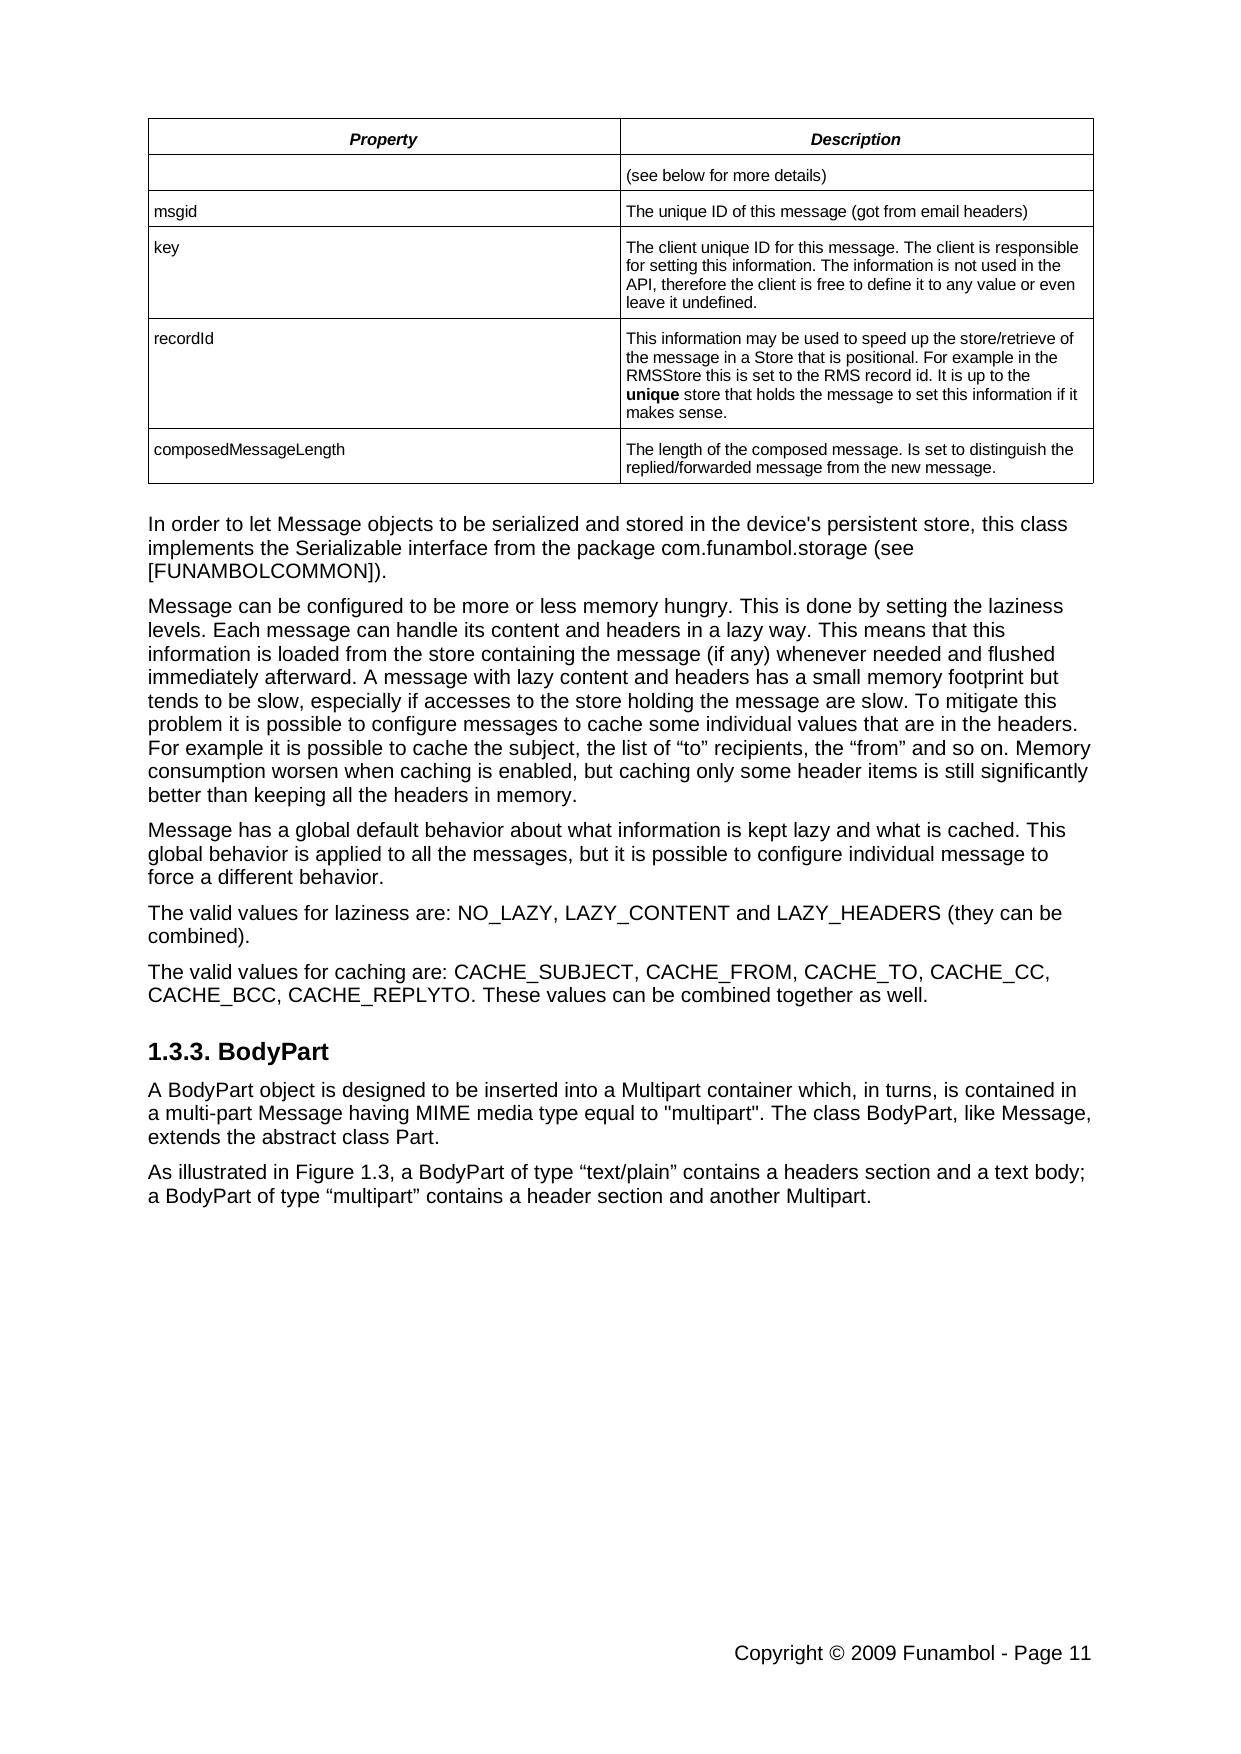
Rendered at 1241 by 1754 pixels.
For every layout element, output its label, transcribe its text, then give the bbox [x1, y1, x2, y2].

table_cell This information may be used to speed up the store/retrieve of the message in a Store that is positional. For example in the RMSStore this is set to the RMS record id. It is up to the unique store that holds the message to set this information if it makes sense. [621, 319, 1093, 428]
table_cell recordId [149, 319, 620, 428]
table_cell The client unique ID for this message. The client is responsible for setting this information. The information is not used in the API, therefore the client is free to define it to any value or even leave it undefined. [621, 227, 1093, 318]
text As illustrated in Figure 1.3, a BodyPart of type “text/plain” contains a headers section and a text body; a BodyPart of type “multipart” contains a header section and another Multipart. [148, 1161, 1093, 1208]
subtitle BodyPart [148, 1038, 1093, 1066]
text Message can be configured to be more or less memory hungry. This is done by setting the laziness levels. Each message can handle its content and headers in a lazy way. This means that this information is loaded from the store containing the message (if any) whenever needed and flushed immediately afterward. A message with lazy content and headers has a small memory footprint but tends to be slow, especially if accesses to the store holding the message are slow. To mitigate this problem it is possible to configure messages to cache some individual values that are in the headers. For example it is possible to cache the subject, the list of “to” recipients, the “from” and so on. Memory consumption worsen when caching is enabled, but caching only some header items is still significantly better than keeping all the headers in memory. [148, 595, 1093, 807]
table_cell msgid [149, 191, 620, 226]
table_header Description [621, 119, 1093, 154]
text The valid values for laziness are: NO_LAZY, LAZY_CONTENT and LAZY_HEADERS (they can be combined). [148, 901, 1093, 948]
text Message has a global default behavior about what information is kept lazy and what is cached. This global behavior is applied to all the messages, but it is possible to configure individual message to force a different behavior. [148, 819, 1093, 889]
table_cell key [149, 227, 620, 318]
text In order to let Message objects to be serialized and stored in the device's persistent store, this class implements the Serializable interface from the package com.funambol.storage (see [FUNAMBOLCOMMON]). [148, 512, 1093, 583]
table_cell [149, 155, 620, 190]
text The valid values for caching are: CACHE_SUBJECT, CACHE_FROM, CACHE_TO, CACHE_CC, CACHE_BCC, CACHE_REPLYTO. These values can be combined together as well. [148, 960, 1093, 1007]
text A BodyPart object is designed to be inserted into a Multipart container which, in turns, is contained in a multi-part Message having MIME media type equal to "multipart". The class BodyPart, like Message, extends the abstract class Part. [148, 1078, 1093, 1149]
table_header Property [149, 119, 620, 154]
table_cell The length of the composed message. Is set to distinguish the replied/forwarded message from the new message. [621, 429, 1093, 483]
table_cell composedMessageLength [149, 429, 620, 483]
table_cell (see below for more details) [621, 155, 1093, 190]
table_cell The unique ID of this message (got from email headers) [621, 191, 1093, 226]
